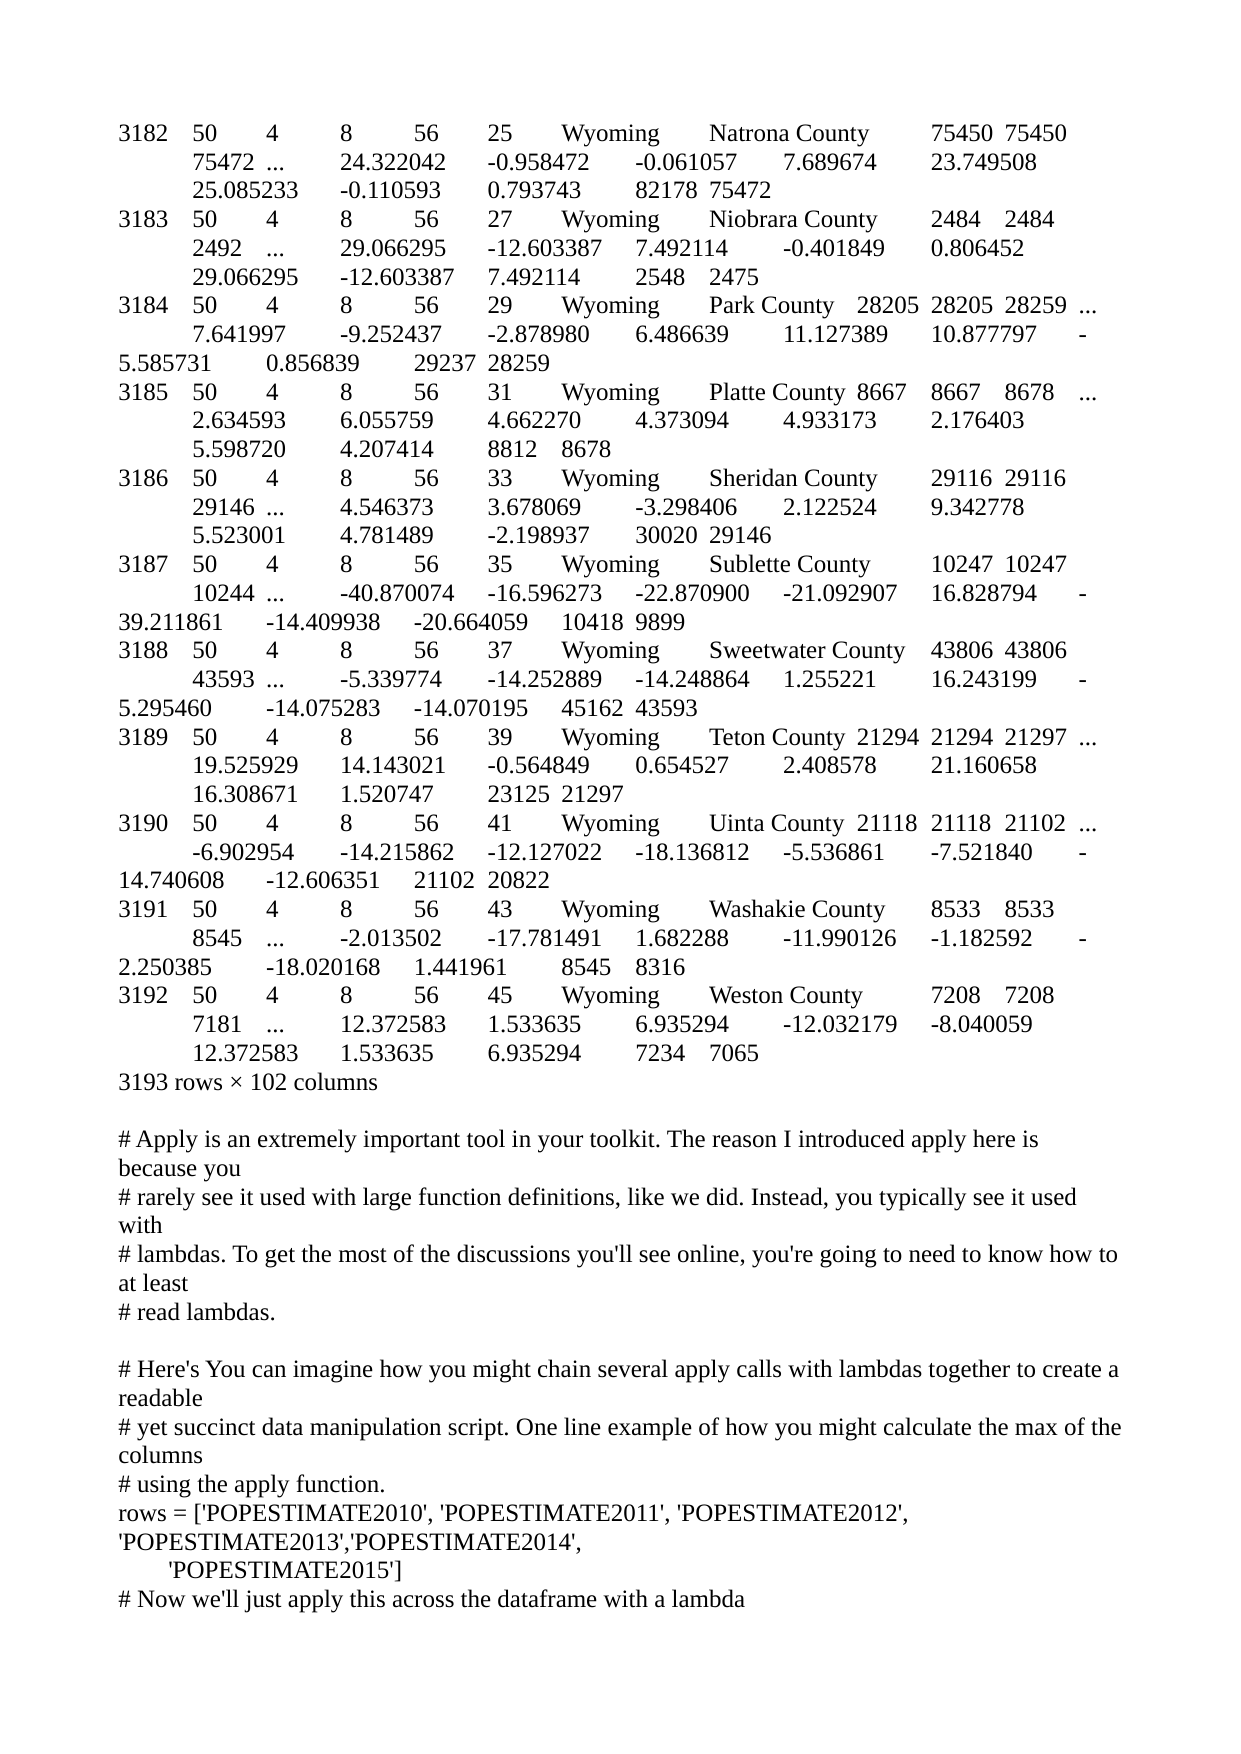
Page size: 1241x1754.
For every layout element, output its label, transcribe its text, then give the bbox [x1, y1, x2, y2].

text # Apply is an extremely important tool in your toolkit. The reason I introduced apply here is because you [118, 1124, 1122, 1182]
text # read lambdas. [118, 1297, 1122, 1326]
text 3182 50 4 8 56 25 Wyoming Natrona County 75450 75450 75472 ... 24.322042 -0.958472 -0.061057 7.689674 23.749508 25.085233 -0.110593 0.793743 82178 75472 [118, 118, 1122, 204]
text 3186 50 4 8 56 33 Wyoming Sheridan County 29116 29116 29146 ... 4.546373 3.678069 -3.298406 2.122524 9.342778 5.523001 4.781489 -2.198937 30020 29146 [118, 463, 1122, 549]
text 3190 50 4 8 56 41 Wyoming Uinta County 21118 21118 21102 ... -6.902954 -14.215862 -12.127022 -18.136812 -5.536861 -7.521840 -14.740608 -12.606351 21102 20822 [118, 808, 1122, 894]
text ​ [118, 1326, 1122, 1354]
text 3191 50 4 8 56 43 Wyoming Washakie County 8533 8533 8545 ... -2.013502 -17.781491 1.682288 -11.990126 -1.182592 -2.250385 -18.020168 1.441961 8545 8316 [118, 894, 1122, 981]
text # using the apply function. [118, 1469, 1122, 1498]
text # lambdas. To get the most of the discussions you'll see online, you're going to need to know how to at least [118, 1239, 1122, 1297]
text rows = ['POPESTIMATE2010', 'POPESTIMATE2011', 'POPESTIMATE2012', 'POPESTIMATE2013','POPESTIMATE2014', [118, 1498, 1122, 1556]
text 3193 rows × 102 columns [118, 1067, 1122, 1096]
text 3189 50 4 8 56 39 Wyoming Teton County 21294 21294 21297 ... 19.525929 14.143021 -0.564849 0.654527 2.408578 21.160658 16.308671 1.520747 23125 21297 [118, 722, 1122, 808]
text 3185 50 4 8 56 31 Wyoming Platte County 8667 8667 8678 ... 2.634593 6.055759 4.662270 4.373094 4.933173 2.176403 5.598720 4.207414 8812 8678 [118, 377, 1122, 463]
text 3187 50 4 8 56 35 Wyoming Sublette County 10247 10247 10244 ... -40.870074 -16.596273 -22.870900 -21.092907 16.828794 -39.211861 -14.409938 -20.664059 10418 9899 [118, 549, 1122, 636]
text # Here's You can imagine how you might chain several apply calls with lambdas together to create a readable [118, 1354, 1122, 1412]
text # rarely see it used with large function definitions, like we did. Instead, you typically see it used with [118, 1182, 1122, 1239]
text 3188 50 4 8 56 37 Wyoming Sweetwater County 43806 43806 43593 ... -5.339774 -14.252889 -14.248864 1.255221 16.243199 -5.295460 -14.075283 -14.070195 45162 43593 [118, 636, 1122, 722]
text # yet succinct data manipulation script. One line example of how you might calculate the max of the columns [118, 1412, 1122, 1469]
text 3192 50 4 8 56 45 Wyoming Weston County 7208 7208 7181 ... 12.372583 1.533635 6.935294 -12.032179 -8.040059 12.372583 1.533635 6.935294 7234 7065 [118, 981, 1122, 1067]
text 3184 50 4 8 56 29 Wyoming Park County 28205 28205 28259 ... 7.641997 -9.252437 -2.878980 6.486639 11.127389 10.877797 -5.585731 0.856839 29237 28259 [118, 291, 1122, 377]
text 'POPESTIMATE2015'] [118, 1556, 1122, 1584]
text # Now we'll just apply this across the dataframe with a lambda [118, 1584, 1122, 1613]
text 3183 50 4 8 56 27 Wyoming Niobrara County 2484 2484 2492 ... 29.066295 -12.603387 7.492114 -0.401849 0.806452 29.066295 -12.603387 7.492114 2548 2475 [118, 204, 1122, 291]
